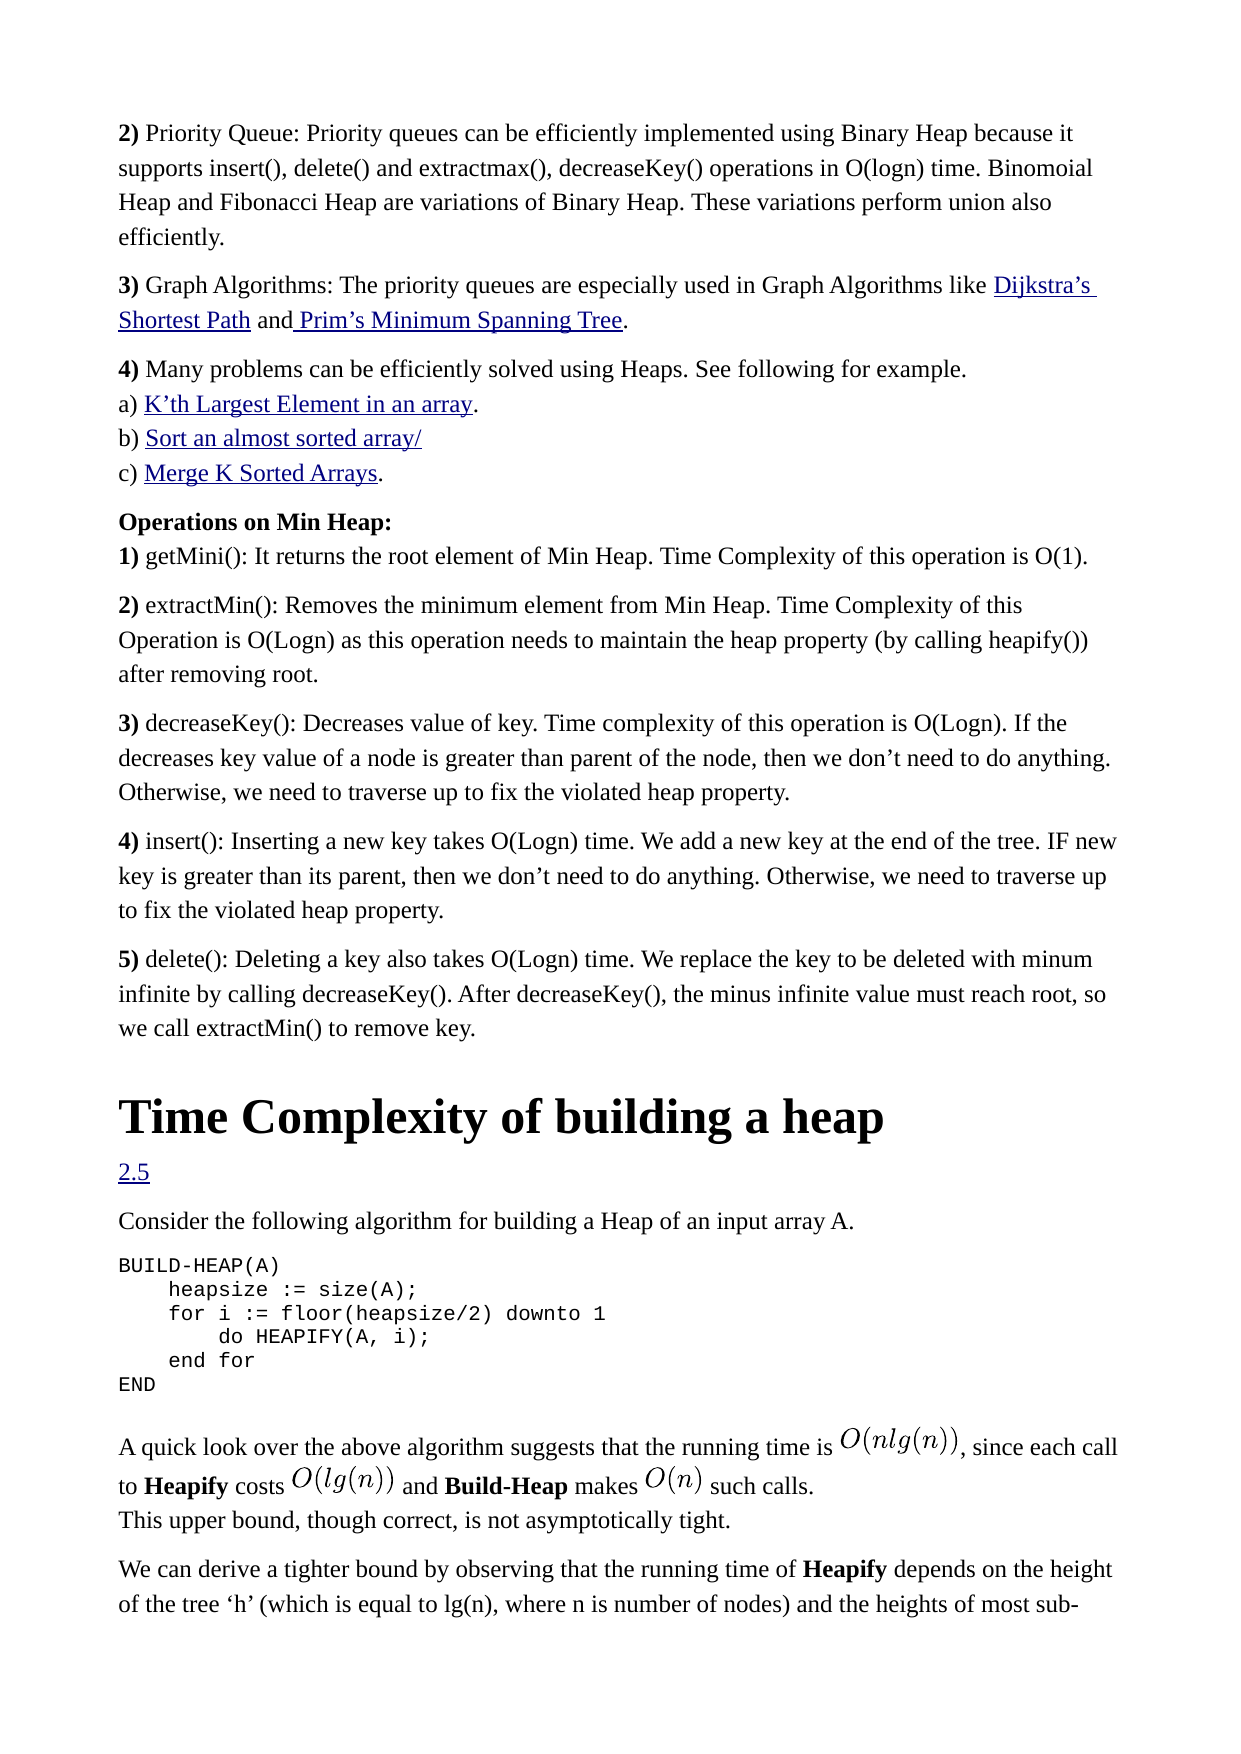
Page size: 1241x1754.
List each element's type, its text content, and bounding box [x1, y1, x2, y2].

text heapsize := size(A); [118, 1279, 1122, 1303]
text A quick look over the above algorithm suggests that the running time is , since each call to Heapify costs and Build-Heap makes such calls. This upper bound, though correct, is not asymptotically tight. [118, 1427, 1122, 1534]
text 4) insert(): Inserting a new key takes O(Logn) time. We add a new key at the end of the tree. IF new key is greater than its parent, then we don’t need to do anything. Otherwise, we need to traverse up to fix the violated heap property. [118, 826, 1122, 924]
text END [118, 1374, 1122, 1397]
text do HEAPIFY(A, i); [118, 1326, 1122, 1350]
text Operations on Min Heap: 1) getMini(): It returns the root element of Min Heap. Time Complexity of this operation is O(1). [118, 507, 1122, 570]
text 3) Graph Algorithms: The priority queues are especially used in Graph Algorithms like Dijkstra’s Shortest Path and Prim’s Minimum Spanning Tree. [118, 271, 1122, 334]
text 3) decreaseKey(): Decreases value of key. Time complexity of this operation is O(Logn). If the decreases key value of a node is greater than parent of the node, then we don’t need to do anything. Otherwise, we need to traverse up to fix the violated heap property. [118, 708, 1122, 806]
text 2.5 [118, 1157, 1122, 1186]
text 5) delete(): Deleting a key also takes O(Logn) time. We replace the key to be deleted with minum infinite by calling decreaseKey(). After decreaseKey(), the minus infinite value must reach root, so we call extractMin() to remove key. [118, 944, 1122, 1042]
text 4) Many problems can be efficiently solved using Heaps. See following for example. a) K’th Largest Element in an array. b) Sort an almost sorted array/ c) Merge K Sorted Arrays. [118, 354, 1122, 486]
text We can derive a tighter bound by observing that the running time of Heapify depends on the height of the tree ‘h’ (which is equal to lg(n), where n is number of nodes) and the heights of most sub- [118, 1554, 1122, 1618]
subtitle Time Complexity of building a heap [118, 1087, 1122, 1145]
text 2) Priority Queue: Priority queues can be efficiently implemented using Binary Heap because it supports insert(), delete() and extractmax(), decreaseKey() operations in O(logn) time. Binomoial Heap and Fibonacci Heap are variations of Binary Heap. These variations perform union also efficiently. [118, 118, 1122, 250]
text BUILD-HEAP(A) [118, 1255, 1122, 1279]
text for i := floor(heapsize/2) downto 1 [118, 1303, 1122, 1326]
text end for [118, 1350, 1122, 1374]
text 2) extractMin(): Removes the minimum element from Min Heap. Time Complexity of this Operation is O(Logn) as this operation needs to maintain the heap property (by calling heapify()) after removing root. [118, 590, 1122, 688]
text Consider the following algorithm for building a Heap of an input array A. [118, 1206, 1122, 1235]
